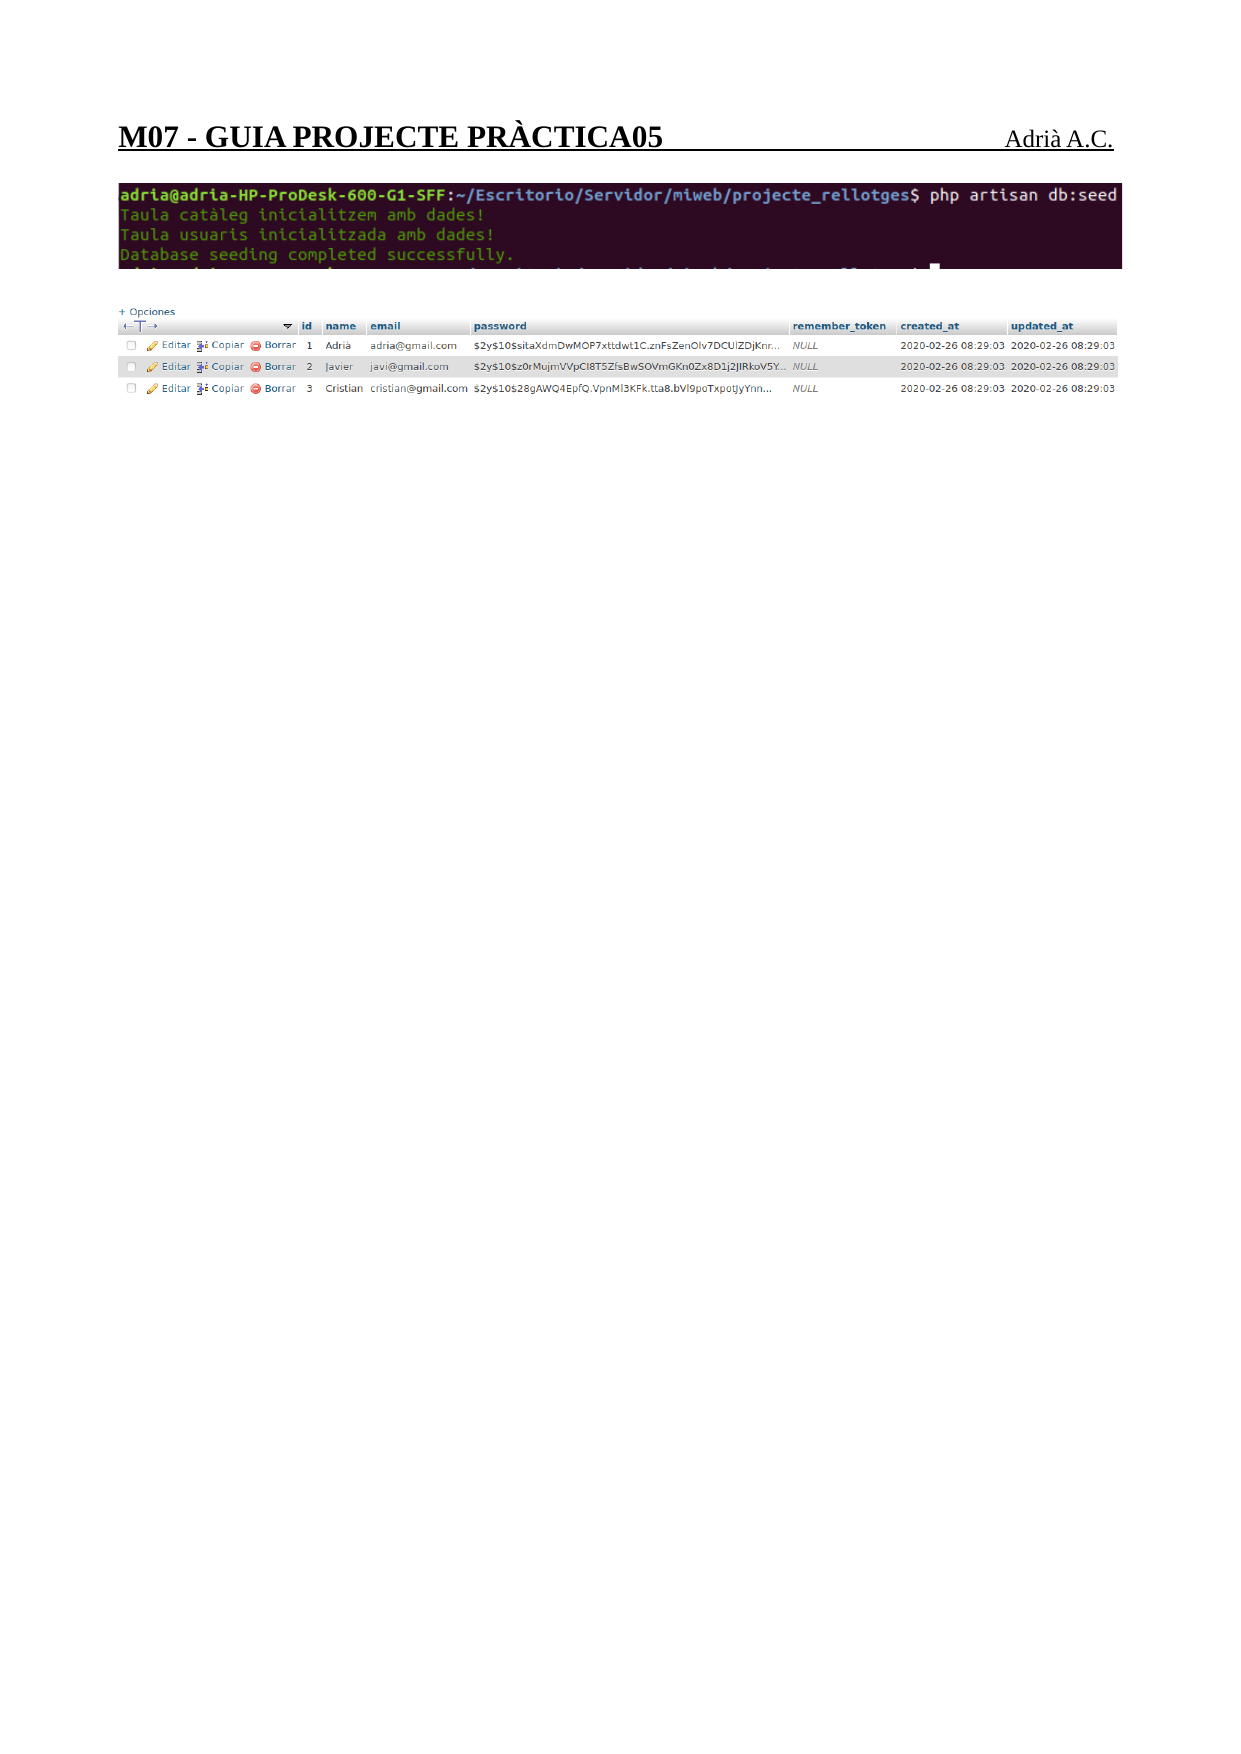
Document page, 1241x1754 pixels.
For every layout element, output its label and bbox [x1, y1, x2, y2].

picture [118, 183, 1123, 269]
picture [118, 305, 1123, 405]
